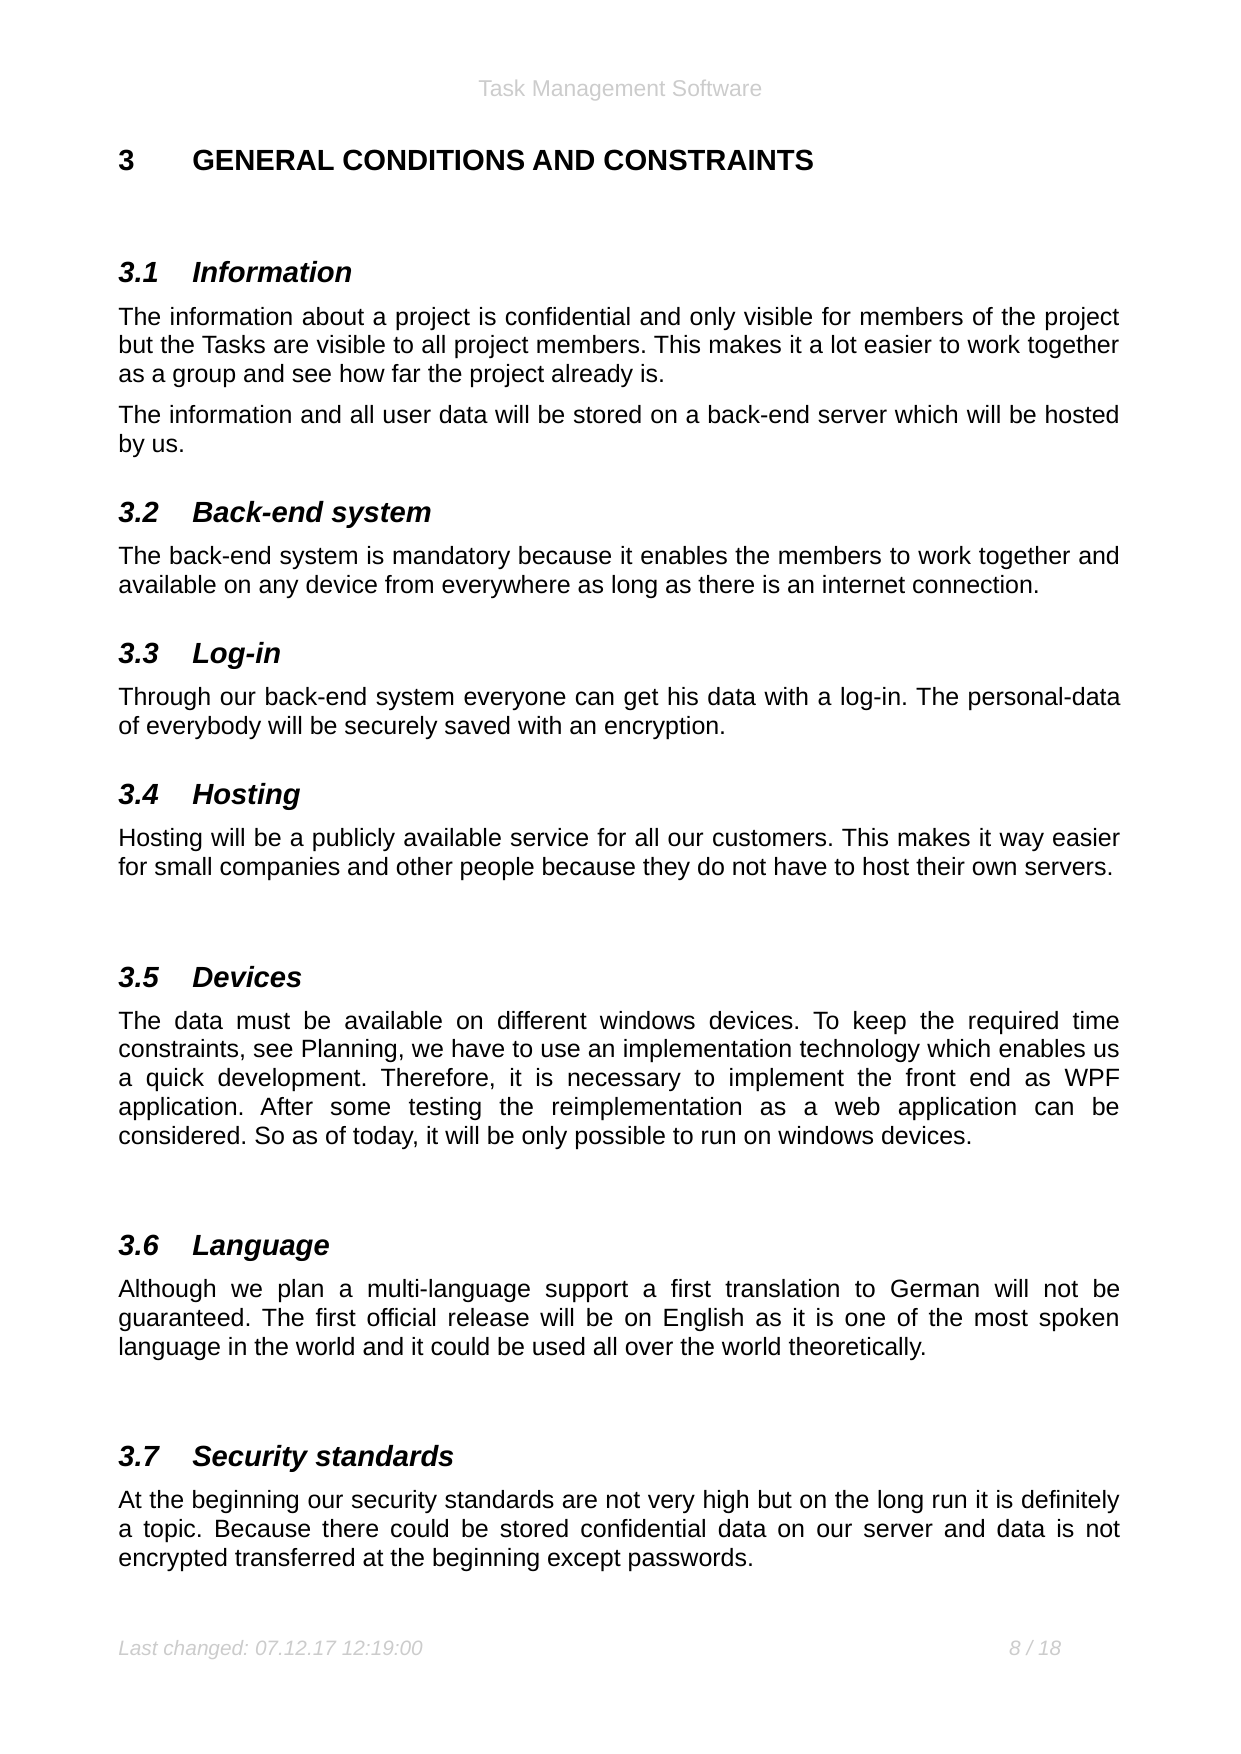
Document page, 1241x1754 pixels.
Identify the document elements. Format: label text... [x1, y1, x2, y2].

subtitle Log-in [118, 636, 1122, 670]
subtitle General Conditions and Constraints [118, 143, 1122, 177]
subtitle Devices [118, 959, 1122, 993]
text The data must be available on different windows devices. To keep the required time constraints, see Planning, we have to use an implementation technology which enables us a quick development. Therefore, it is necessary to implement the front end as WPF application. After some testing the reimplementation as a web application can be considered. So as of today, it will be only possible to run on windows devices. [118, 1006, 1122, 1149]
text Hosting will be a publicly available service for all our customers. This makes it way easier for small companies and other people because they do not have to host their own servers. [118, 823, 1122, 881]
subtitle Back-end system [118, 495, 1122, 529]
text Although we plan a multi-language support a first translation to German will not be guaranteed. The first official release will be on English as it is one of the most spoken language in the world and it could be used all over the world theoretically. [118, 1274, 1122, 1360]
subtitle Security standards [118, 1439, 1122, 1473]
text The back-end system is mandatory because it enables the members to work together and available on any device from everywhere as long as there is an internet connection. [118, 541, 1122, 599]
subtitle Information [118, 255, 1122, 289]
text At the beginning our security standards are not very high but on the long run it is definitely a topic. Because there could be stored confidential data on our server and data is not encrypted transferred at the beginning except passwords. [118, 1485, 1122, 1571]
subtitle Language [118, 1228, 1122, 1262]
text Through our back-end system everyone can get his data with a log-in. The personal-data of everybody will be securely saved with an encryption. [118, 682, 1122, 740]
subtitle Hosting [118, 777, 1122, 811]
text The information and all user data will be stored on a back-end server which will be hosted by us. [118, 400, 1122, 458]
text The information about a project is confidential and only visible for members of the project but the Tasks are visible to all project members. This makes it a lot easier to work together as a group and see how far the project already is. [118, 301, 1122, 388]
